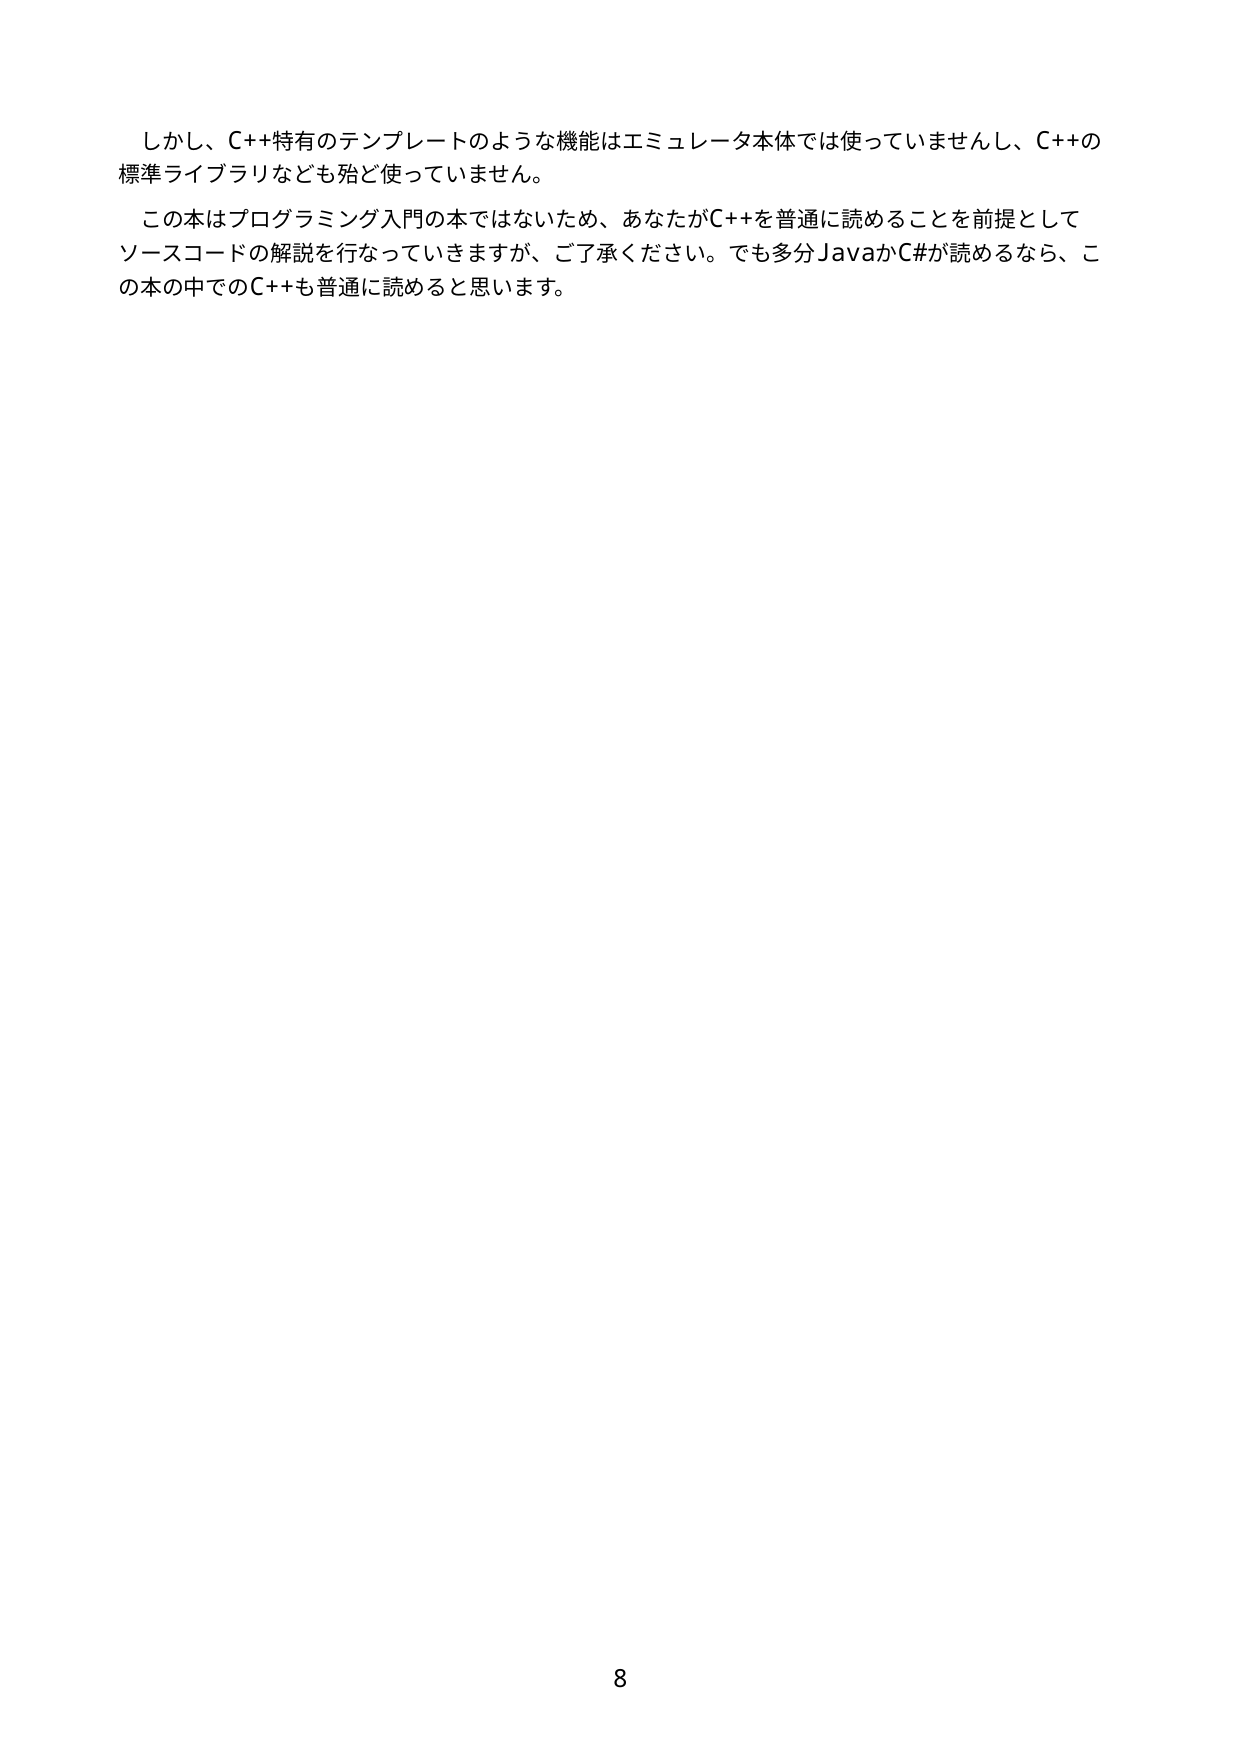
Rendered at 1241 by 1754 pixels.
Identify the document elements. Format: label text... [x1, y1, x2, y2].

text この本はプログラミング入門の本ではないため、あなたがC++を普通に読めることを前提としてソースコードの解説を行なっていきますが、ご了承ください。でも多分JavaかC#が読めるなら、この本の中でのC++も普通に読めると思います。 [118, 201, 1122, 303]
text しかし、C++特有のテンプレートのような機能はエミュレータ本体では使っていませんし、C++の標準ライブラリなども殆ど使っていません。 [118, 123, 1122, 188]
